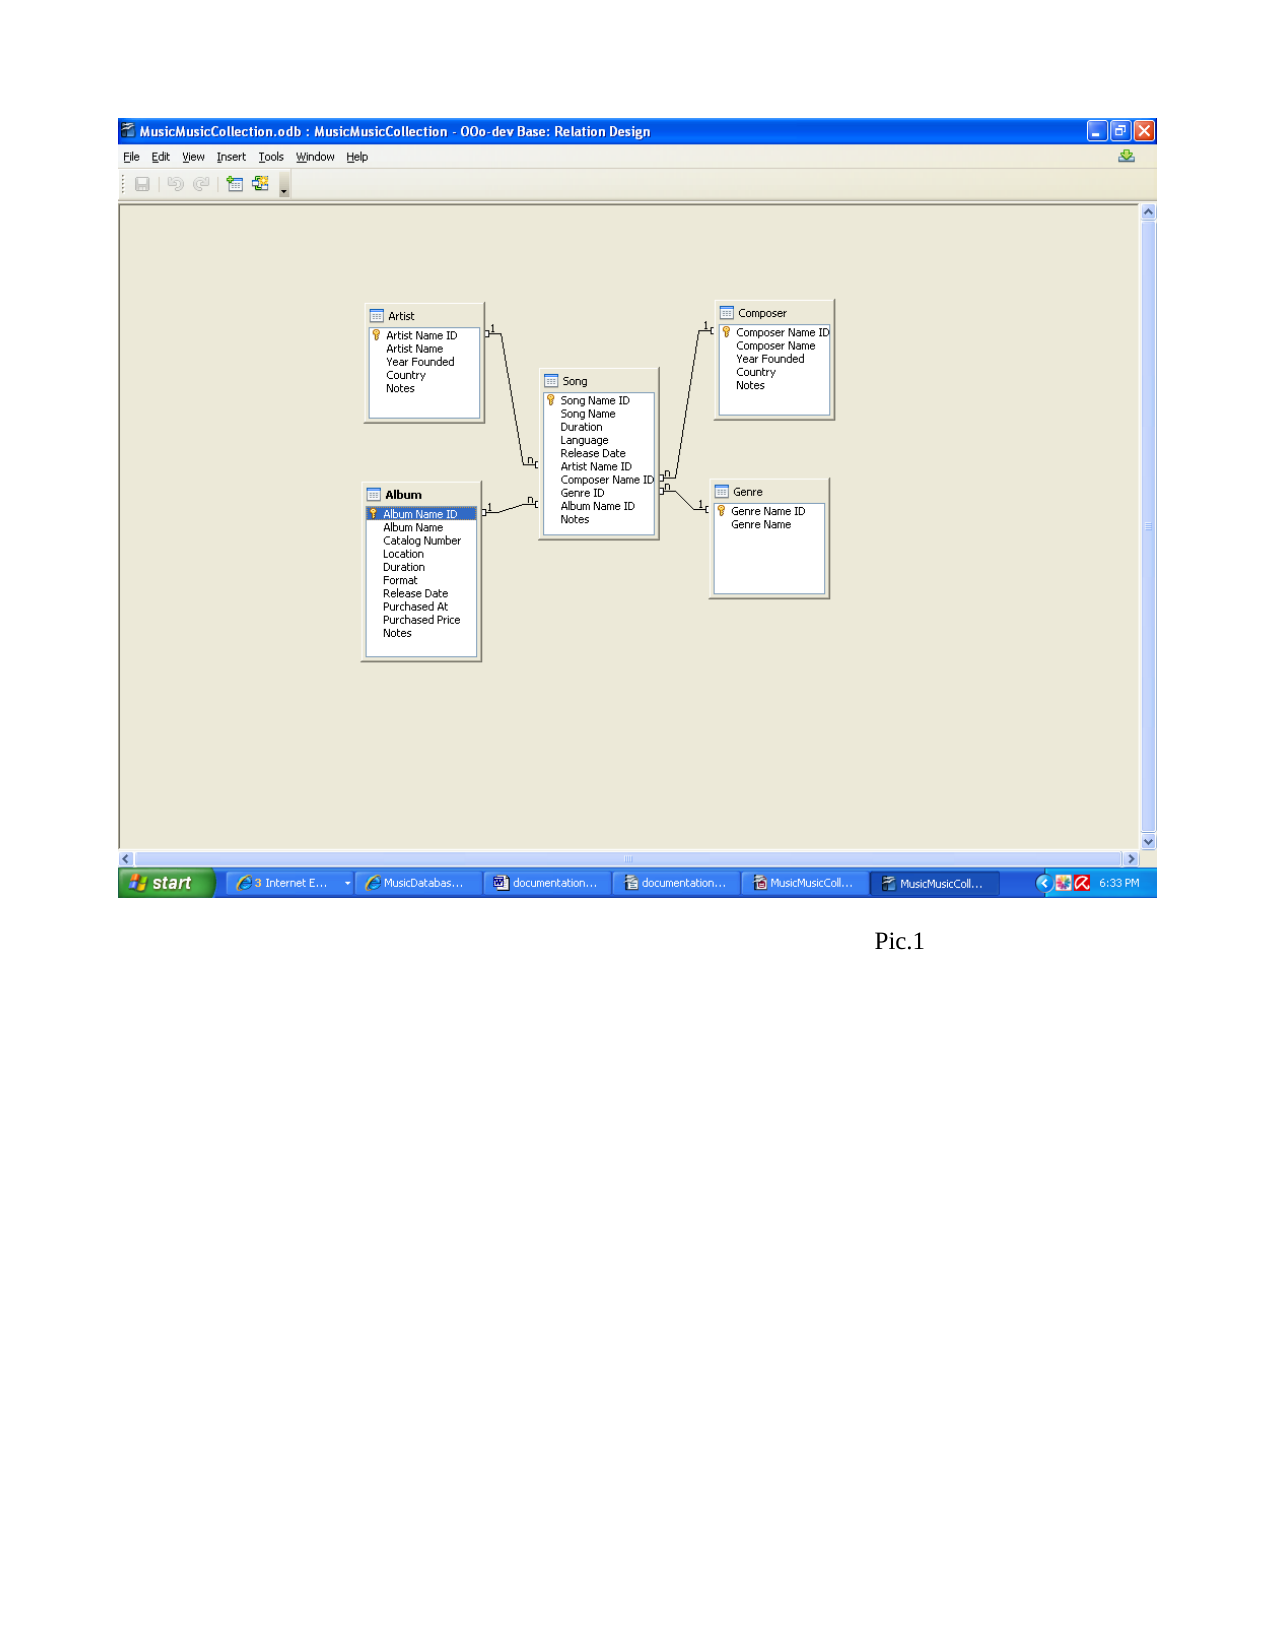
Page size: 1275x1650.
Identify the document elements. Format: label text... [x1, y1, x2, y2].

picture [118, 118, 1157, 898]
text Pic.1 [118, 926, 1157, 955]
